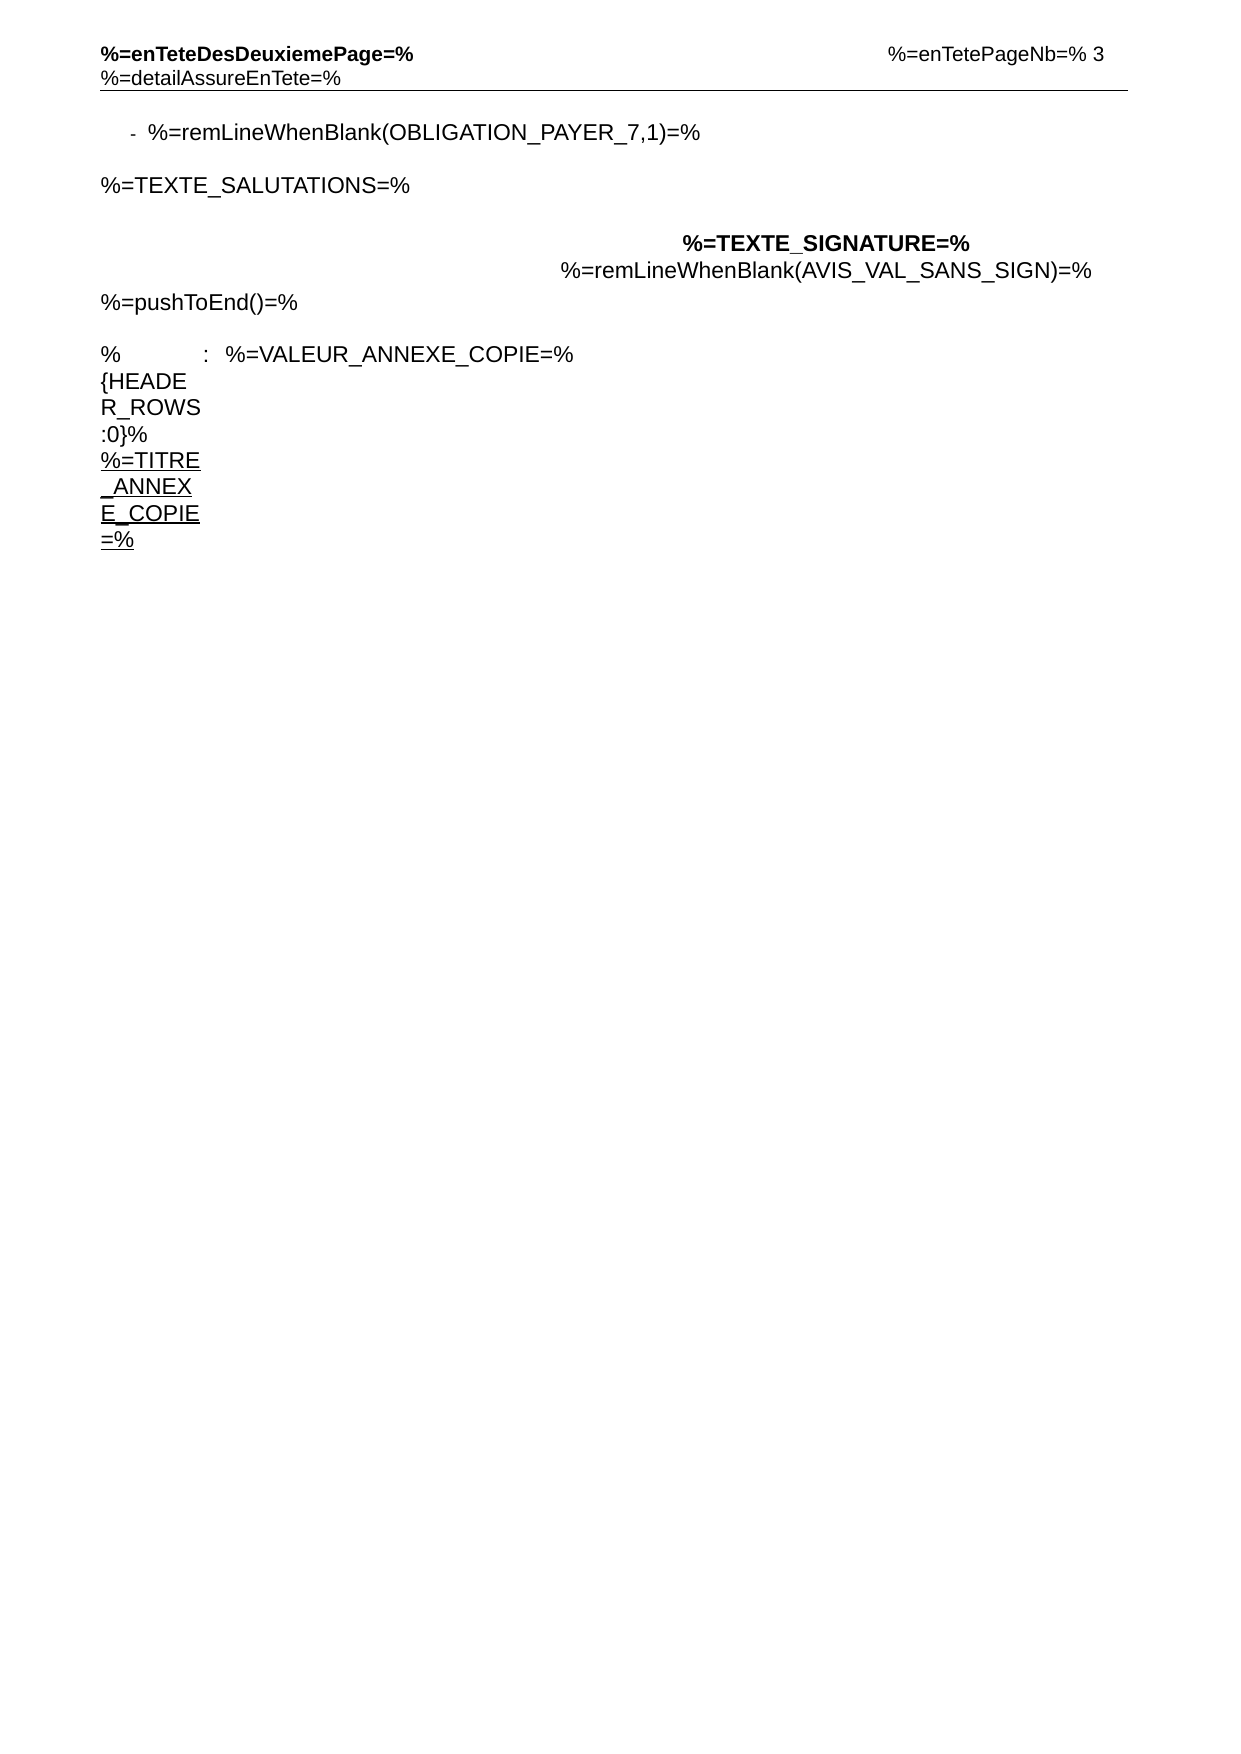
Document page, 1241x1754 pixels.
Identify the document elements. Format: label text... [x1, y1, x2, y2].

list %=remLineWhenBlank(OBLIGATION_PAYER_7,1)=% [130, 119, 1128, 146]
text %=pushToEnd()=% [100, 289, 1128, 315]
table_header %=VALEUR_ANNEXE_COPIE=% [225, 341, 1128, 552]
table_header : [203, 341, 225, 552]
table_header %{HEADER_ROWS:0}%%=TITRE_ANNEXE_COPIE=% [100, 341, 203, 552]
table_header %=TEXTE_SIGNATURE=% %=remLineWhenBlank(AVIS_VAL_SANS_SIGN)=% [524, 225, 1128, 289]
table_header [100, 225, 524, 289]
text %=TEXTE_SALUTATIONS=% [100, 172, 1128, 198]
